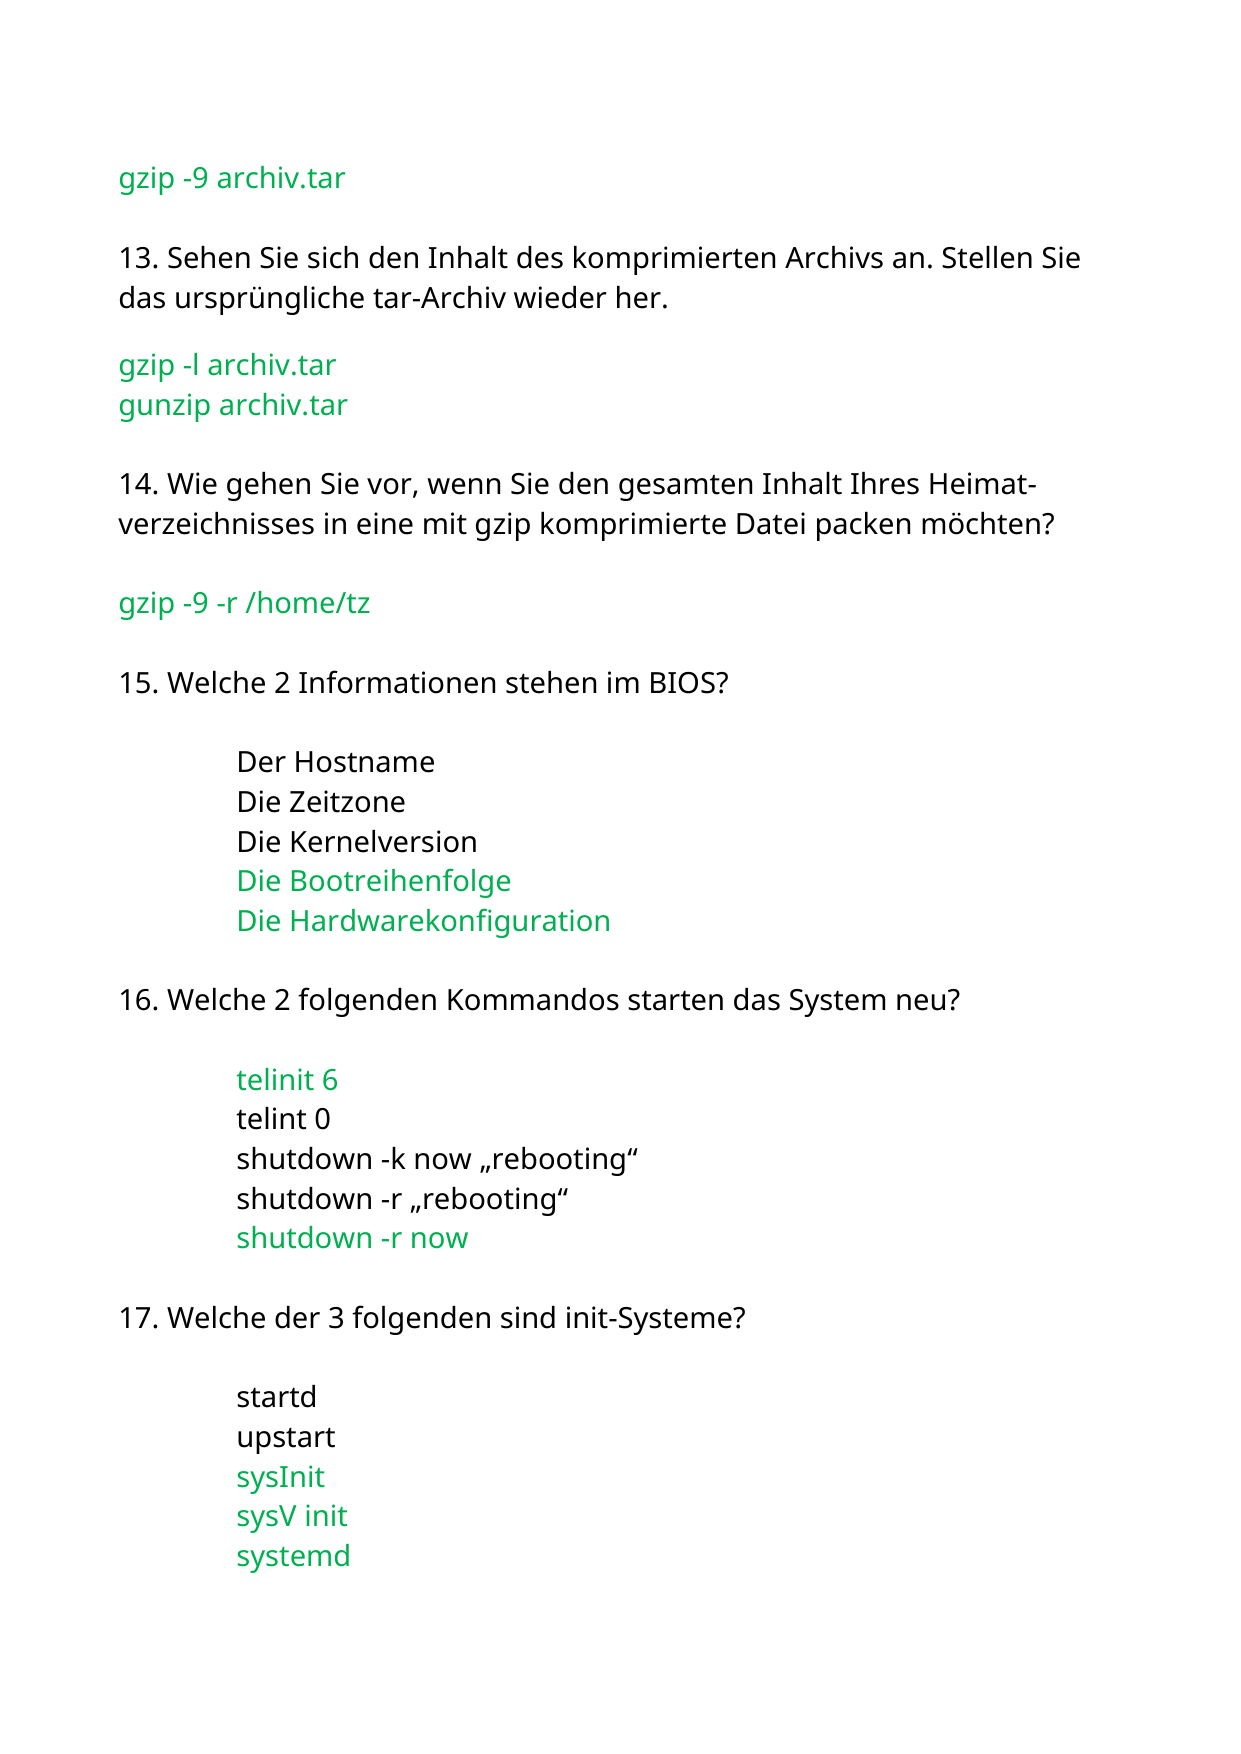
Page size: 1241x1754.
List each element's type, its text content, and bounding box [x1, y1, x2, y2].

text gzip -l archiv.tar gunzip archiv.tar 14. Wie gehen Sie vor, wenn Sie den gesamten Inhalt Ihres Heimat-verzeichnisses in eine mit gzip komprimierte Datei packen möchten? gzip -9 -r /home/tz 15. Welche 2 Informationen stehen im BIOS? Der Hostname Die Zeitzone Die Kernelversion Die Bootreihenfolge Die Hardwarekonfiguration 16. Welche 2 folgenden Kommandos starten das System neu? telinit 6 telint 0 shutdown -k now „rebooting“ shutdown -r „rebooting“ shutdown -r now 17. Welche der 3 folgenden sind init-Systeme? startd upstart sysInit sysV init systemd [118, 344, 1122, 1614]
text gzip -9 archiv.tar 13. Sehen Sie sich den Inhalt des komprimierten Archivs an. Stellen Sie das ursprüngliche tar-Archiv wieder her. [118, 118, 1122, 344]
